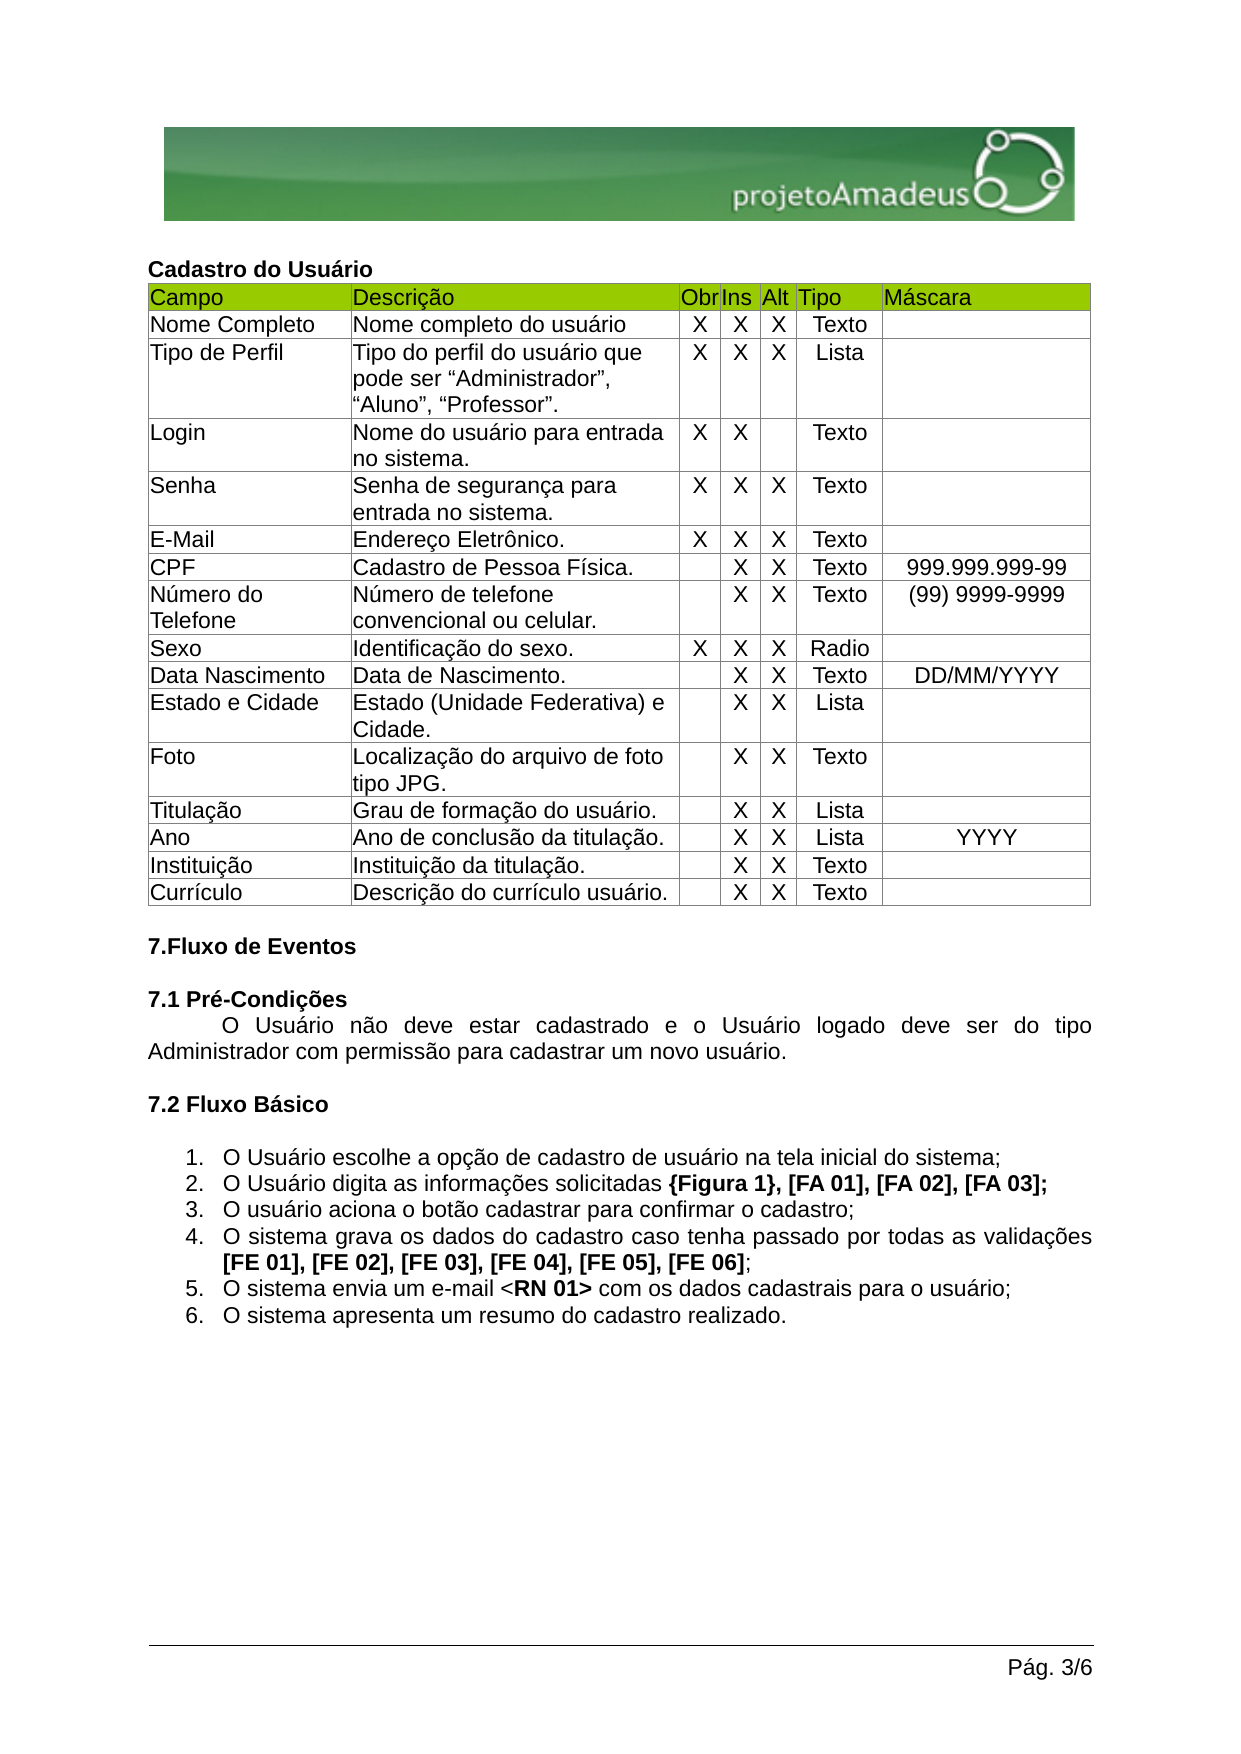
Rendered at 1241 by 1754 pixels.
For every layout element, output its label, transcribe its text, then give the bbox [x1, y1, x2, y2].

table_header Alt [761, 284, 796, 310]
list O Usuário digita as informações solicitadas {Figura 1}, [FA 01], [FA 02], [FA 03]; [185, 1170, 1093, 1196]
table_cell X [680, 472, 720, 525]
table_cell Lista [797, 824, 882, 851]
table_cell X [680, 311, 720, 337]
table_cell Tipo de Perfil [149, 339, 351, 417]
table_cell X [721, 311, 760, 337]
table_cell Radio [797, 635, 882, 661]
table_cell [883, 419, 1090, 471]
table_cell X [680, 339, 720, 417]
table_cell [761, 419, 796, 471]
table_header Campo [149, 284, 351, 310]
table_cell X [761, 311, 796, 337]
table_cell Descrição do currículo usuário. [352, 879, 679, 905]
table_cell Foto [149, 743, 351, 796]
table_cell Localização do arquivo de foto tipo JPG. [352, 743, 679, 796]
text 7.Fluxo de Eventos [148, 933, 1093, 959]
table_cell 999.999.999-99 [883, 554, 1090, 580]
text O Usuário não deve estar cadastrado e o Usuário logado deve ser do tipo Administrador com permissão para cadastrar um novo usuário. [148, 1012, 1093, 1064]
table_cell [680, 852, 720, 878]
table_cell X [761, 554, 796, 580]
table_cell DD/MM/YYYY [883, 662, 1090, 688]
table_cell X [721, 635, 760, 661]
table_cell Lista [797, 689, 882, 742]
table_cell X [721, 689, 760, 742]
table_header Máscara [883, 284, 1090, 310]
table_cell [680, 824, 720, 851]
table_cell Texto [797, 472, 882, 525]
table_cell X [761, 743, 796, 796]
table_cell Identificação do sexo. [352, 635, 679, 661]
table_cell X [721, 472, 760, 525]
table_cell Tipo do perfil do usuário que pode ser “Administrador”, “Aluno”, “Professor”. [352, 339, 679, 417]
table_cell [680, 662, 720, 688]
table_cell X [680, 635, 720, 661]
table_cell X [721, 554, 760, 580]
table_cell X [721, 581, 760, 633]
list O Usuário escolhe a opção de cadastro de usuário na tela inicial do sistema; [185, 1144, 1093, 1170]
table_cell X [721, 797, 760, 823]
list O sistema envia um e-mail <RN 01> com os dados cadastrais para o usuário; [185, 1275, 1093, 1302]
table_cell [680, 797, 720, 823]
table_cell X [761, 526, 796, 552]
table_cell Cadastro de Pessoa Física. [352, 554, 679, 580]
table_cell X [721, 852, 760, 878]
table_cell Ano [149, 824, 351, 851]
table_cell Texto [797, 311, 882, 337]
table_cell Texto [797, 419, 882, 471]
table_cell X [721, 662, 760, 688]
table_cell Texto [797, 662, 882, 688]
table_cell [883, 743, 1090, 796]
text Cadastro do Usuário [148, 256, 1093, 283]
table_cell Senha [149, 472, 351, 525]
table_cell Sexo [149, 635, 351, 661]
table_cell CPF [149, 554, 351, 580]
table_cell Data Nascimento [149, 662, 351, 688]
table_cell [883, 852, 1090, 878]
table_cell Texto [797, 879, 882, 905]
table_cell [883, 311, 1090, 337]
table_header Tipo [797, 284, 882, 310]
table_cell X [761, 472, 796, 525]
list O usuário aciona o botão cadastrar para confirmar o cadastro; [185, 1196, 1093, 1223]
table_cell [883, 339, 1090, 417]
table_cell Número de telefone convencional ou celular. [352, 581, 679, 633]
table_cell Nome Completo [149, 311, 351, 337]
table_cell X [680, 419, 720, 471]
table_cell X [721, 526, 760, 552]
table_cell [680, 554, 720, 580]
table_cell Instituição da titulação. [352, 852, 679, 878]
table_cell (99) 9999-9999 [883, 581, 1090, 633]
table_cell [883, 472, 1090, 525]
list O sistema grava os dados do cadastro caso tenha passado por todas as validações [FE 01], [FE 02], [FE 03], [FE 04], [FE 05], [FE 06]; [185, 1223, 1093, 1275]
table_cell Login [149, 419, 351, 471]
table_cell [680, 879, 720, 905]
table_cell [883, 879, 1090, 905]
table_header Descrição [352, 284, 679, 310]
text 7.1 Pré-Condições [148, 986, 1093, 1012]
table_cell [680, 743, 720, 796]
table_cell X [761, 339, 796, 417]
table_cell Nome do usuário para entrada no sistema. [352, 419, 679, 471]
table_header Obr [680, 284, 720, 310]
table_cell X [761, 635, 796, 661]
table_cell Texto [797, 743, 882, 796]
table_cell X [761, 581, 796, 633]
table_cell X [761, 852, 796, 878]
table_cell Senha de segurança para entrada no sistema. [352, 472, 679, 525]
table_cell Currículo [149, 879, 351, 905]
table_cell Titulação [149, 797, 351, 823]
table_cell X [761, 824, 796, 851]
table_cell X [721, 879, 760, 905]
table_cell [883, 689, 1090, 742]
table_cell E-Mail [149, 526, 351, 552]
table_cell [680, 581, 720, 633]
table_cell X [721, 339, 760, 417]
table_cell Instituição [149, 852, 351, 878]
table_cell [680, 689, 720, 742]
table_cell YYYY [883, 824, 1090, 851]
table_cell [883, 635, 1090, 661]
table_cell X [761, 879, 796, 905]
table_cell X [761, 797, 796, 823]
table_cell Lista [797, 797, 882, 823]
table_cell Data de Nascimento. [352, 662, 679, 688]
table_cell Texto [797, 554, 882, 580]
table_cell Estado e Cidade [149, 689, 351, 742]
table_cell Nome completo do usuário [352, 311, 679, 337]
table_cell Grau de formação do usuário. [352, 797, 679, 823]
table_cell Texto [797, 526, 882, 552]
picture [164, 127, 1075, 221]
table_cell Lista [797, 339, 882, 417]
table_cell Texto [797, 852, 882, 878]
table_cell Número do Telefone [149, 581, 351, 633]
table_cell X [680, 526, 720, 552]
table_cell [883, 797, 1090, 823]
table_cell Ano de conclusão da titulação. [352, 824, 679, 851]
table_cell Estado (Unidade Federativa) e Cidade. [352, 689, 679, 742]
table_cell X [721, 824, 760, 851]
table_cell Endereço Eletrônico. [352, 526, 679, 552]
table_cell X [721, 419, 760, 471]
table_cell X [721, 743, 760, 796]
table_cell X [761, 689, 796, 742]
table_cell Texto [797, 581, 882, 633]
text 7.2 Fluxo Básico [148, 1091, 1093, 1117]
list O sistema apresenta um resumo do cadastro realizado. [185, 1302, 1093, 1328]
table_cell X [761, 662, 796, 688]
table_cell [883, 526, 1090, 552]
table_header Ins [721, 284, 760, 310]
